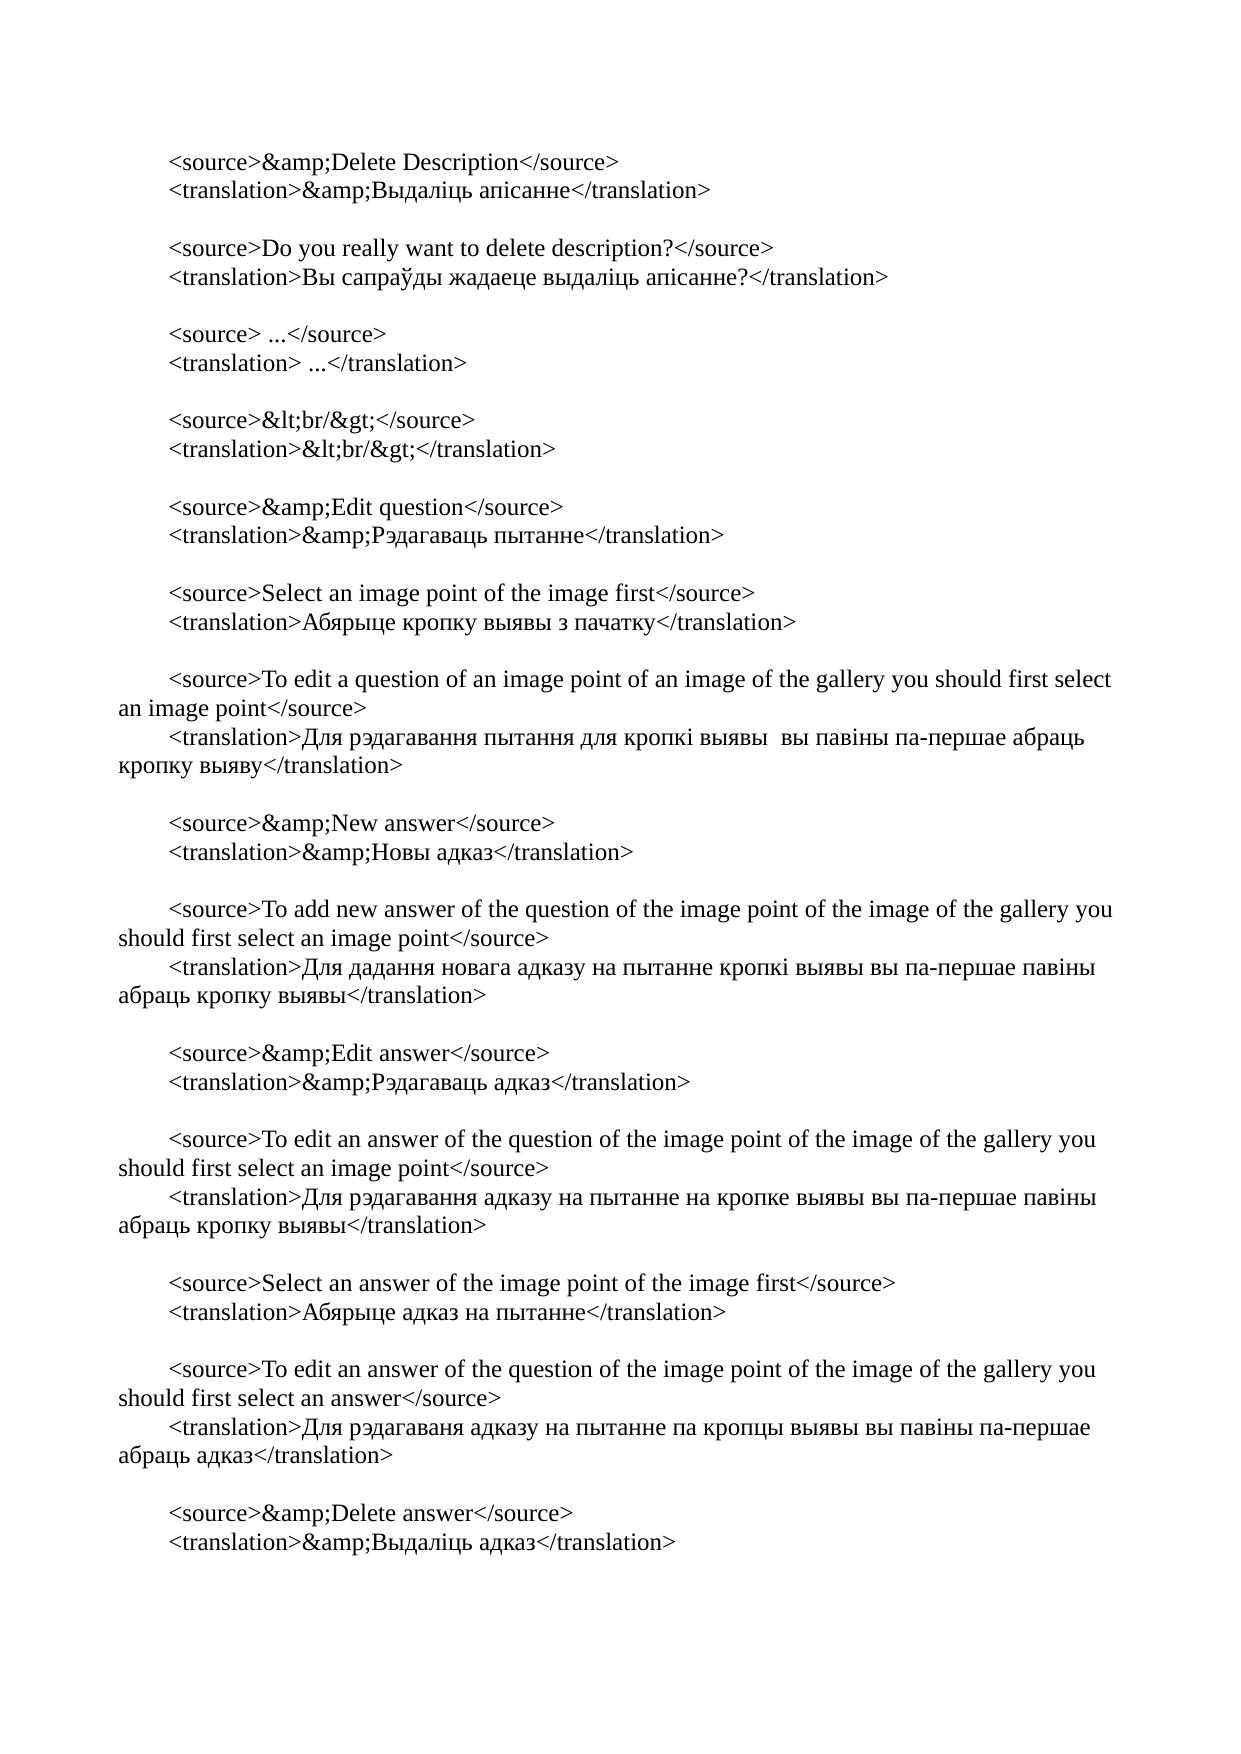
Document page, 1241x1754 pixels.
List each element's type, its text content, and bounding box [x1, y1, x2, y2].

text <translation>Абярыце адказ на пытанне</translation> <source>To edit an answer of the question of the image point of the image of the gallery you should first select an answer</source> [118, 1297, 1122, 1412]
text <translation>&amp;Выдаліць адказ</translation> [118, 1527, 1122, 1584]
text <translation>Для рэдагавання пытання для кропкі выявы вы павіны па-першае абраць кропку выяву</translation> <source>&amp;New answer</source> [118, 722, 1122, 837]
text <translation>Для рэдагаваня адказу на пытанне па кропцы выявы вы павіны па-першае абраць адказ</translation> <source>&amp;Delete answer</source> [118, 1412, 1122, 1527]
text <translation>Вы сапраўды жадаеце выдаліць апісанне?</translation> <source> ...</source> [118, 262, 1122, 348]
text <translation>&amp;Рэдагаваць пытанне</translation> <source>Select an image point of the image first</source> [118, 521, 1122, 607]
text <translation>&amp;Новы адказ</translation> <source>To add new answer of the question of the image point of the image of the gallery you should first select an image point</source> [118, 837, 1122, 952]
text <translation>&lt;br/&gt;</translation> <source>&amp;Edit question</source> [118, 434, 1122, 521]
text <translation>Абярыце кропку выявы з пачатку</translation> <source>To edit a question of an image point of an image of the gallery you should first select an image point</source> [118, 607, 1122, 722]
text <source>&amp;Delete Description</source> [118, 118, 1122, 176]
text <translation>&amp;Рэдагаваць адказ</translation> <source>To edit an answer of the question of the image point of the image of the gallery you should first select an image point</source> [118, 1067, 1122, 1182]
text <translation>&amp;Выдаліць апісанне</translation> <source>Do you really want to delete description?</source> [118, 176, 1122, 262]
text <translation> ...</translation> <source>&lt;br/&gt;</source> [118, 348, 1122, 434]
text <translation>Для рэдагавання адказу на пытанне на кропке выявы вы па-першае павіны абраць кропку выявы</translation> <source>Select an answer of the image point of the image first</source> [118, 1182, 1122, 1297]
text <translation>Для дадання новага адказу на пытанне кропкі выявы вы па-першае павіны абраць кропку выявы</translation> <source>&amp;Edit answer</source> [118, 952, 1122, 1067]
